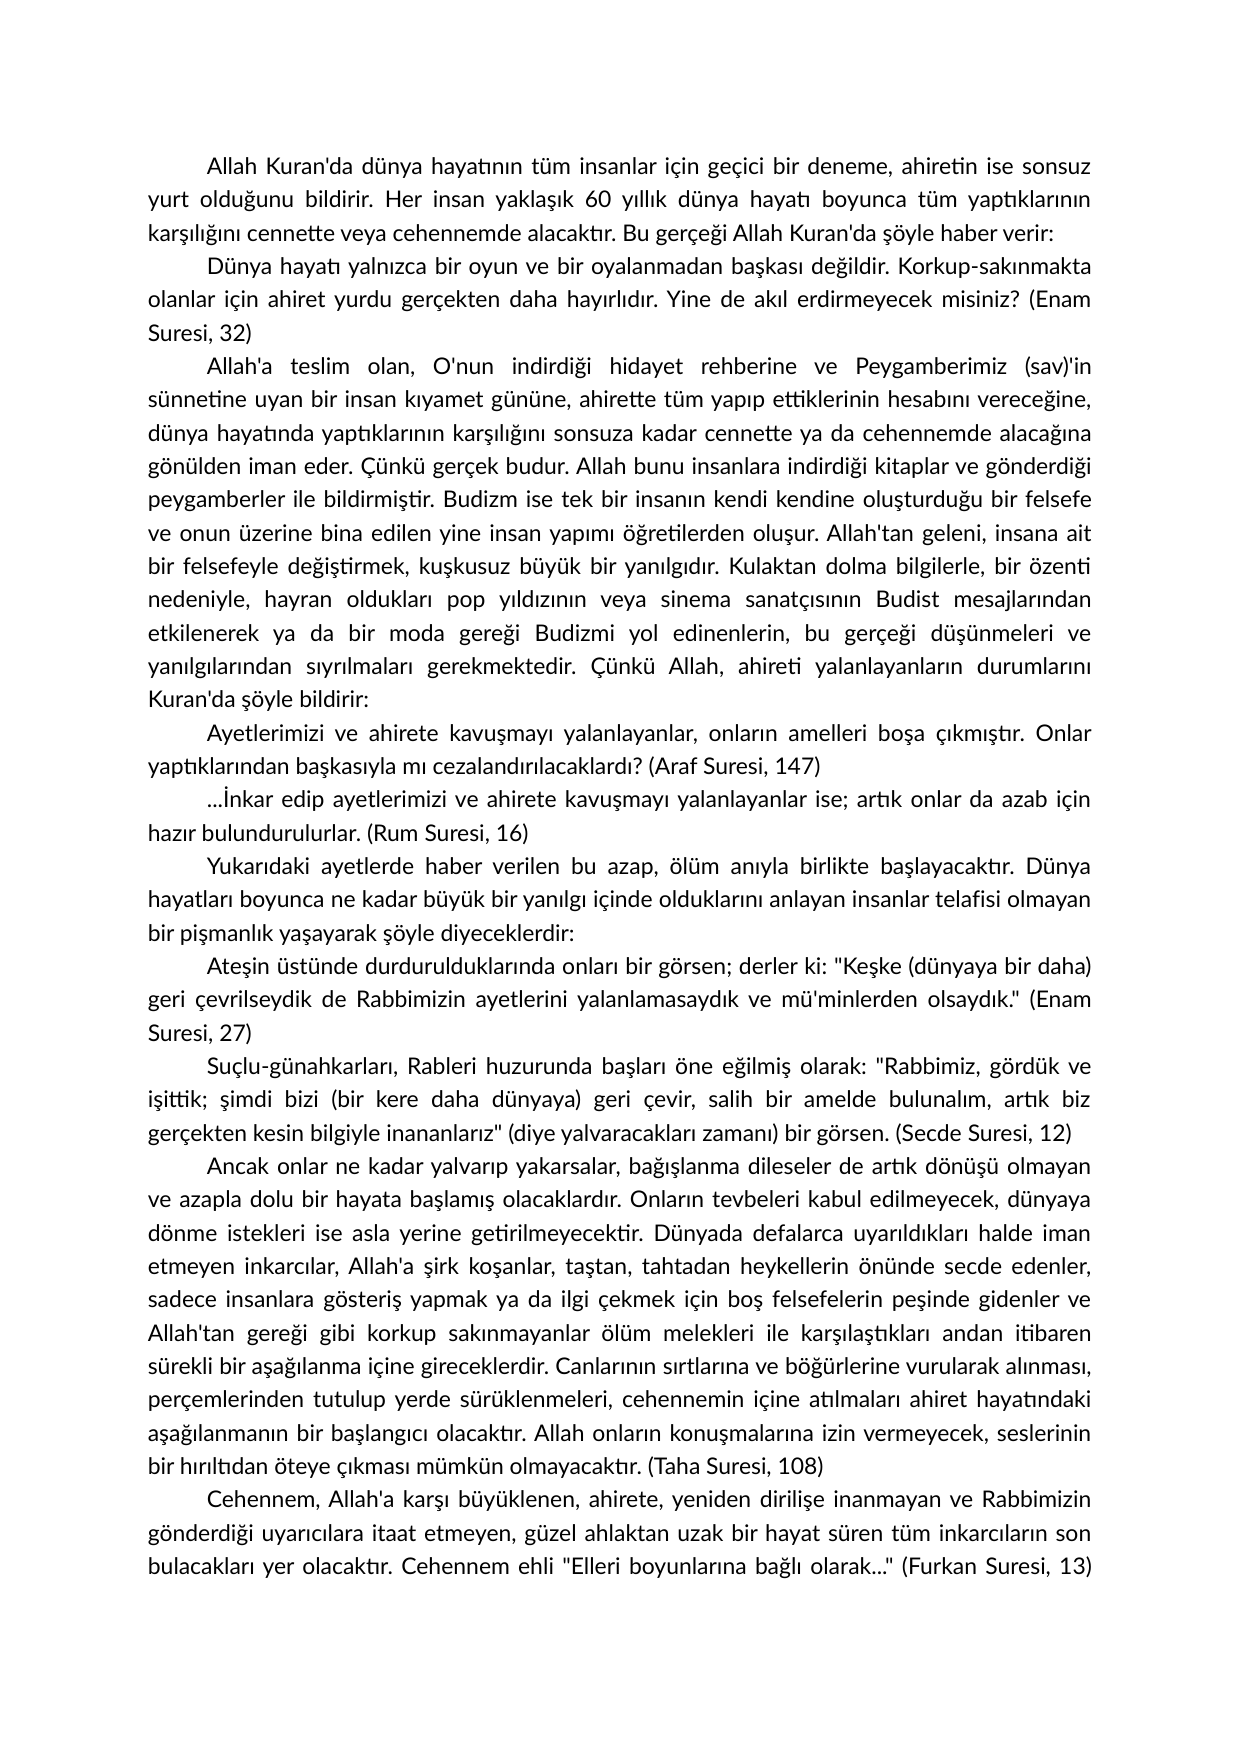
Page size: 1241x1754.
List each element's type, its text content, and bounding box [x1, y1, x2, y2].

text ...İnkar edip ayetlerimizi ve ahirete kavuşmayı yalanlayanlar ise; artık onlar da azab için hazır bulundurulurlar. (Rum Suresi, 16) [148, 781, 1093, 848]
text Allah Kuran'da dünya hayatının tüm insanlar için geçici bir deneme, ahiretin ise sonsuz yurt olduğunu bildirir. Her insan yaklaşık 60 yıllık dünya hayatı boyunca tüm yaptıklarının karşılığını cennette veya cehennemde alacaktır. Bu gerçeği Allah Kuran'da şöyle haber verir: [148, 148, 1093, 248]
text Cehennem, Allah'a karşı büyüklenen, ahirete, yeniden dirilişe inanmayan ve Rabbimizin gönderdiği uyarıcılara itaat etmeyen, güzel ahlaktan uzak bir hayat süren tüm inkarcıların son bulacakları yer olacaktır. Cehennem ehli "Elleri boyunlarına bağlı olarak..." (Furkan Suresi, 13) [148, 1481, 1093, 1581]
text Suçlu-günahkarları, Rableri huzurunda başları öne eğilmiş olarak: "Rabbimiz, gördük ve işittik; şimdi bizi (bir kere daha dünyaya) geri çevir, salih bir amelde bulunalım, artık biz gerçekten kesin bilgiyle inananlarız" (diye yalvaracakları zamanı) bir görsen. (Secde Suresi, 12) [148, 1048, 1093, 1148]
text Dünya hayatı yalnızca bir oyun ve bir oyalanmadan başkası değildir. Korkup-sakınmakta olanlar için ahiret yurdu gerçekten daha hayırlıdır. Yine de akıl erdirmeyecek misiniz? (Enam Suresi, 32) [148, 248, 1093, 348]
text Allah'a teslim olan, O'nun indirdiği hidayet rehberine ve Peygamberimiz (sav)'in sünnetine uyan bir insan kıyamet gününe, ahirette tüm yapıp ettiklerinin hesabını vereceğine, dünya hayatında yaptıklarının karşılığını sonsuza kadar cennette ya da cehennemde alacağına gönülden iman eder. Çünkü gerçek budur. Allah bunu insanlara indirdiği kitaplar ve gönderdiği peygamberler ile bildirmiştir. Budizm ise tek bir insanın kendi kendine oluşturduğu bir felsefe ve onun üzerine bina edilen yine insan yapımı öğretilerden oluşur. Allah'tan geleni, insana ait bir felsefeyle değiştirmek, kuşkusuz büyük bir yanılgıdır. Kulaktan dolma bilgilerle, bir özenti nedeniyle, hayran oldukları pop yıldızının veya sinema sanatçısının Budist mesajlarından etkilenerek ya da bir moda gereği Budizmi yol edinenlerin, bu gerçeği düşünmeleri ve yanılgılarından sıyrılmaları gerekmektedir. Çünkü Allah, ahireti yalanlayanların durumlarını Kuran'da şöyle bildirir: [148, 348, 1093, 714]
text Ancak onlar ne kadar yalvarıp yakarsalar, bağışlanma dileseler de artık dönüşü olmayan ve azapla dolu bir hayata başlamış olacaklardır. Onların tevbeleri kabul edilmeyecek, dünyaya dönme istekleri ise asla yerine getirilmeyecektir. Dünyada defalarca uyarıldıkları halde iman etmeyen inkarcılar, Allah'a şirk koşanlar, taştan, tahtadan heykellerin önünde secde edenler, sadece insanlara gösteriş yapmak ya da ilgi çekmek için boş felsefelerin peşinde gidenler ve Allah'tan gereği gibi korkup sakınmayanlar ölüm melekleri ile karşılaştıkları andan itibaren sürekli bir aşağılanma içine gireceklerdir. Canlarının sırtlarına ve böğürlerine vurularak alınması, perçemlerinden tutulup yerde sürüklenmeleri, cehennemin içine atılmaları ahiret hayatındaki aşağılanmanın bir başlangıcı olacaktır. Allah onların konuşmalarına izin vermeyecek, seslerinin bir hırıltıdan öteye çıkması mümkün olmayacaktır. (Taha Suresi, 108) [148, 1148, 1093, 1481]
text Ayetlerimizi ve ahirete kavuşmayı yalanlayanlar, onların amelleri boşa çıkmıştır. Onlar yaptıklarından başkasıyla mı cezalandırılacaklardı? (Araf Suresi, 147) [148, 714, 1093, 781]
text Yukarıdaki ayetlerde haber verilen bu azap, ölüm anıyla birlikte başlayacaktır. Dünya hayatları boyunca ne kadar büyük bir yanılgı içinde olduklarını anlayan insanlar telafisi olmayan bir pişmanlık yaşayarak şöyle diyeceklerdir: [148, 848, 1093, 948]
text Ateşin üstünde durdurulduklarında onları bir görsen; derler ki: "Keşke (dünyaya bir daha) geri çevrilseydik de Rabbimizin ayetlerini yalanlamasaydık ve mü'minlerden olsaydık." (Enam Suresi, 27) [148, 948, 1093, 1048]
